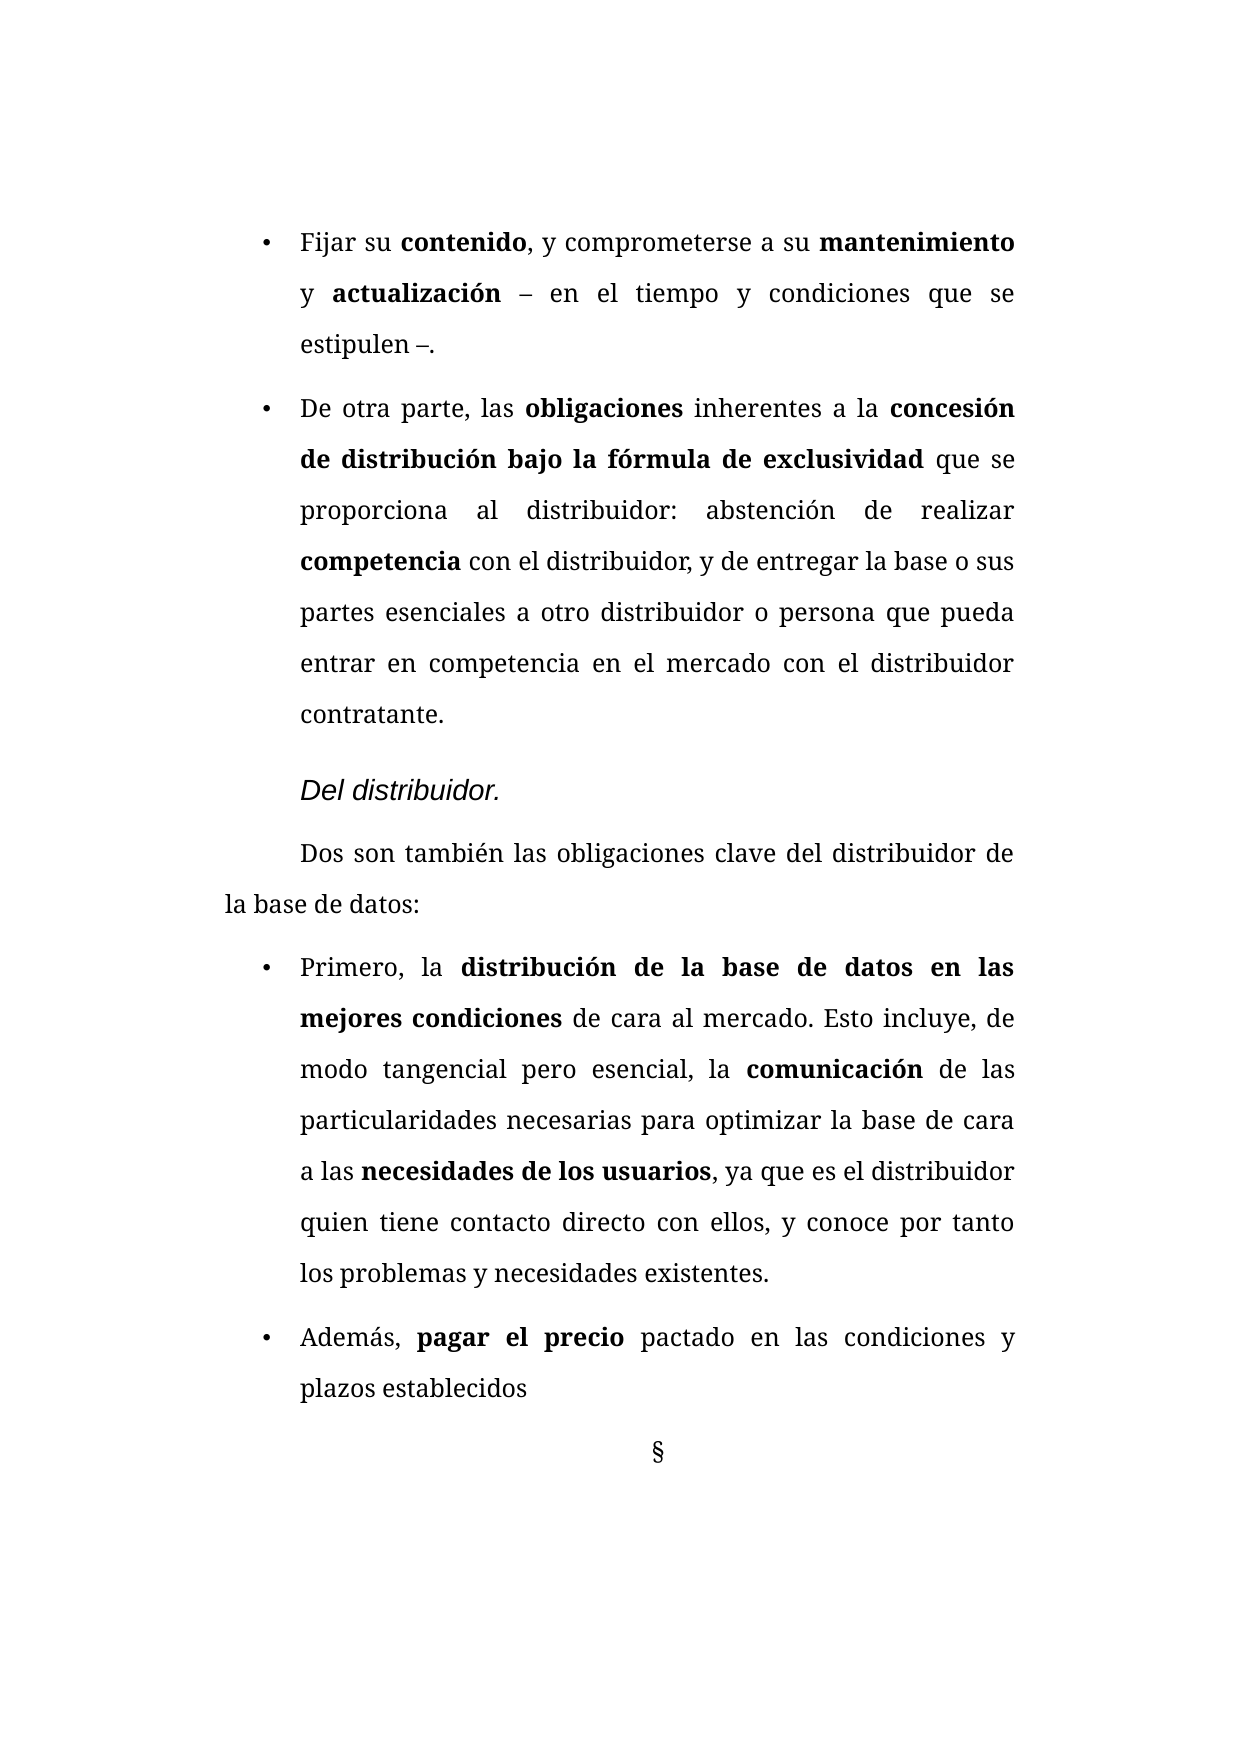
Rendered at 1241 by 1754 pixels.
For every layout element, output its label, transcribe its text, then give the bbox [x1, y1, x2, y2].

list Además, pagar el precio pactado en las condiciones y plazos establecidos [262, 1319, 1015, 1404]
list Fijar su contenido, y comprometerse a su mantenimiento y actualización – en el tiempo y condiciones que se estipulen –. [262, 225, 1015, 361]
text § [225, 1434, 1015, 1468]
text Dos son también las obligaciones clave del distribuidor de la base de datos: [225, 835, 1015, 920]
list De otra parte, las obligaciones inherentes a la concesión de distribución bajo la fórmula de exclusividad que se proporciona al distribuidor: abstención de realizar competencia con el distribuidor, y de entregar la base o sus partes esenciales a otro distribuidor o persona que pueda entrar en competencia en el mercado con el distribuidor contratante. [262, 391, 1015, 731]
text Del distribuidor. [225, 773, 1015, 806]
list Primero, la distribución de la base de datos en las mejores condiciones de cara al mercado. Esto incluye, de modo tangencial pero esencial, la comunicación de las particularidades necesarias para optimizar la base de cara a las necesidades de los usuarios, ya que es el distribuidor quien tiene contacto directo con ellos, y conoce por tanto los problemas y necesidades existentes. [262, 950, 1015, 1290]
